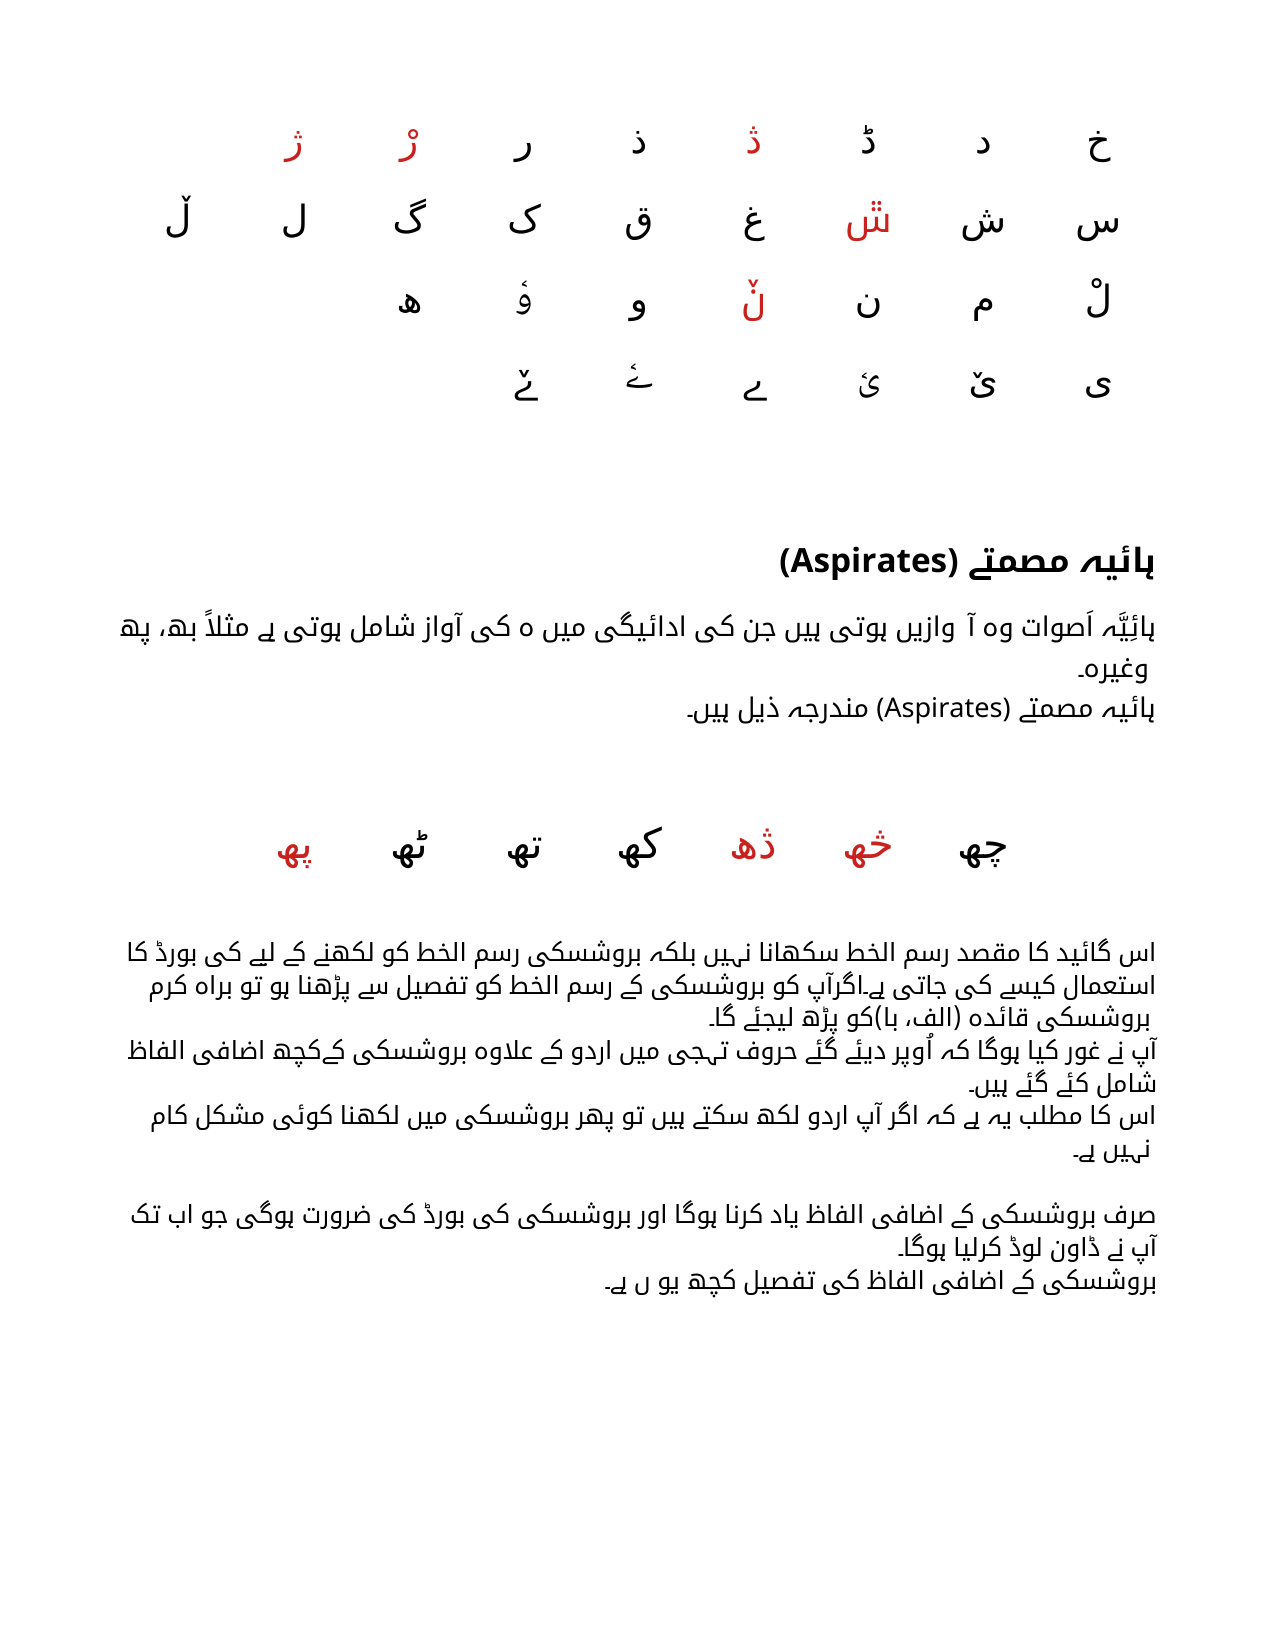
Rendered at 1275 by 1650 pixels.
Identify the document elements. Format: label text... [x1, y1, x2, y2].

text اس کا مطلب یہ ہے کہ اگر آپ اردو لکھ سکتے ہیں تو پھر بروشسکی میں لکھنا کوئی مشکل کام نہیں ہے۔ [118, 1102, 1157, 1167]
table_cell کھ [581, 821, 696, 905]
table_cell ێ [925, 358, 1040, 438]
table_cell ش [925, 199, 1040, 277]
text صرف بروشسکی کے اضافی الفاظ یاد کرنا ہوگا اور بروشسکی کی بورڈ کی ضرورت ہوگی جو اب تک آپ نے ڈاون لوڈ کرلیا ہوگا۔ [118, 1202, 1157, 1267]
text آپ نے غور کیا ہوگا کہ اُوپر دیئے گئے حروف تہجی میں اردو کے علاوہ بروشسکی کےکچھ اضافی الفاظ شامل کئے گئے ہیں۔ [118, 1037, 1157, 1102]
table_cell [1040, 758, 1156, 821]
table_cell پھ [237, 821, 351, 905]
table_cell ݩ [696, 277, 811, 357]
table_cell ݜ [811, 199, 925, 277]
table_cell [811, 758, 925, 821]
table_cell ھ [351, 277, 466, 357]
table_cell [118, 821, 237, 905]
table_cell [351, 358, 466, 438]
table_cell ژ [237, 118, 351, 199]
table_cell ذ [581, 118, 696, 199]
table_cell ر [466, 118, 581, 199]
table_cell ڎھ [696, 821, 811, 905]
table_cell ن [811, 277, 925, 357]
table_cell غ [696, 199, 811, 277]
table_cell [925, 758, 1040, 821]
table_cell ڎ [696, 118, 811, 199]
table_cell لْ [1040, 277, 1156, 357]
table_cell ڈ [811, 118, 925, 199]
table_cell [118, 358, 237, 438]
table_cell ل [237, 199, 351, 277]
table_cell ے [696, 358, 811, 438]
table_cell تھ [466, 821, 581, 905]
table_cell ےࣷ [581, 358, 696, 438]
table_cell ی [1040, 358, 1156, 438]
table_cell [118, 277, 237, 357]
table_cell چھ [925, 821, 1040, 905]
table_cell [118, 758, 237, 821]
text اس گائید کا مقصد رسم الخط سکھانا نہیں بلکہ بروشسکی رسم الخط کو لکھنے کے لیے کی بورڈ کا استعمال کیسے کی جاتی ہے۔اگرآپ کو بروشسکی کے رسم الخط کو تفصیل سے پڑھنا ہو تو براہ کرم بروشسکی قائدہ (الف، با)کو پڑھ لیجئے گا۔ [118, 939, 1157, 1037]
table_cell گ [351, 199, 466, 277]
table_cell څھ [811, 821, 925, 905]
table_cell و [581, 277, 696, 357]
table_cell ق [581, 199, 696, 277]
text بروشسکی کے اضافی الفاظ کی تفصیل کچھ یو ں ہے۔ [118, 1267, 1157, 1299]
table_cell ڵ [118, 199, 237, 277]
table_cell ےٚ [466, 358, 581, 438]
table_cell [1040, 821, 1156, 905]
table_cell رْ [351, 118, 466, 199]
table_cell ک [466, 199, 581, 277]
table_cell یࣷ [811, 358, 925, 438]
table_cell خ [1040, 118, 1156, 199]
table_cell م [925, 277, 1040, 357]
table_cell س [1040, 199, 1156, 277]
table_cell [581, 758, 696, 821]
table_cell [696, 758, 811, 821]
table_cell [466, 758, 581, 821]
table_cell د [925, 118, 1040, 199]
table_cell [237, 277, 351, 357]
table_cell [237, 358, 351, 438]
table_cell [351, 758, 466, 821]
table_cell [118, 118, 237, 199]
table_cell ٹھ [351, 821, 466, 905]
table_cell [237, 758, 351, 821]
table_cell (Aspirates) ہائیہ مصمتے ہائِیَّہ اَصوات وہ آ وازیں ہوتی ہیں جن کی ادائیگی میں ہ کی آواز شامل ہوتی ہے مثلاً بھ، پھ وغیرہ۔ مندرجہ ذیل ہیں۔ (Aspirates) ہائیہ مصمتے [118, 438, 1156, 758]
table_cell وࣷ [466, 277, 581, 357]
